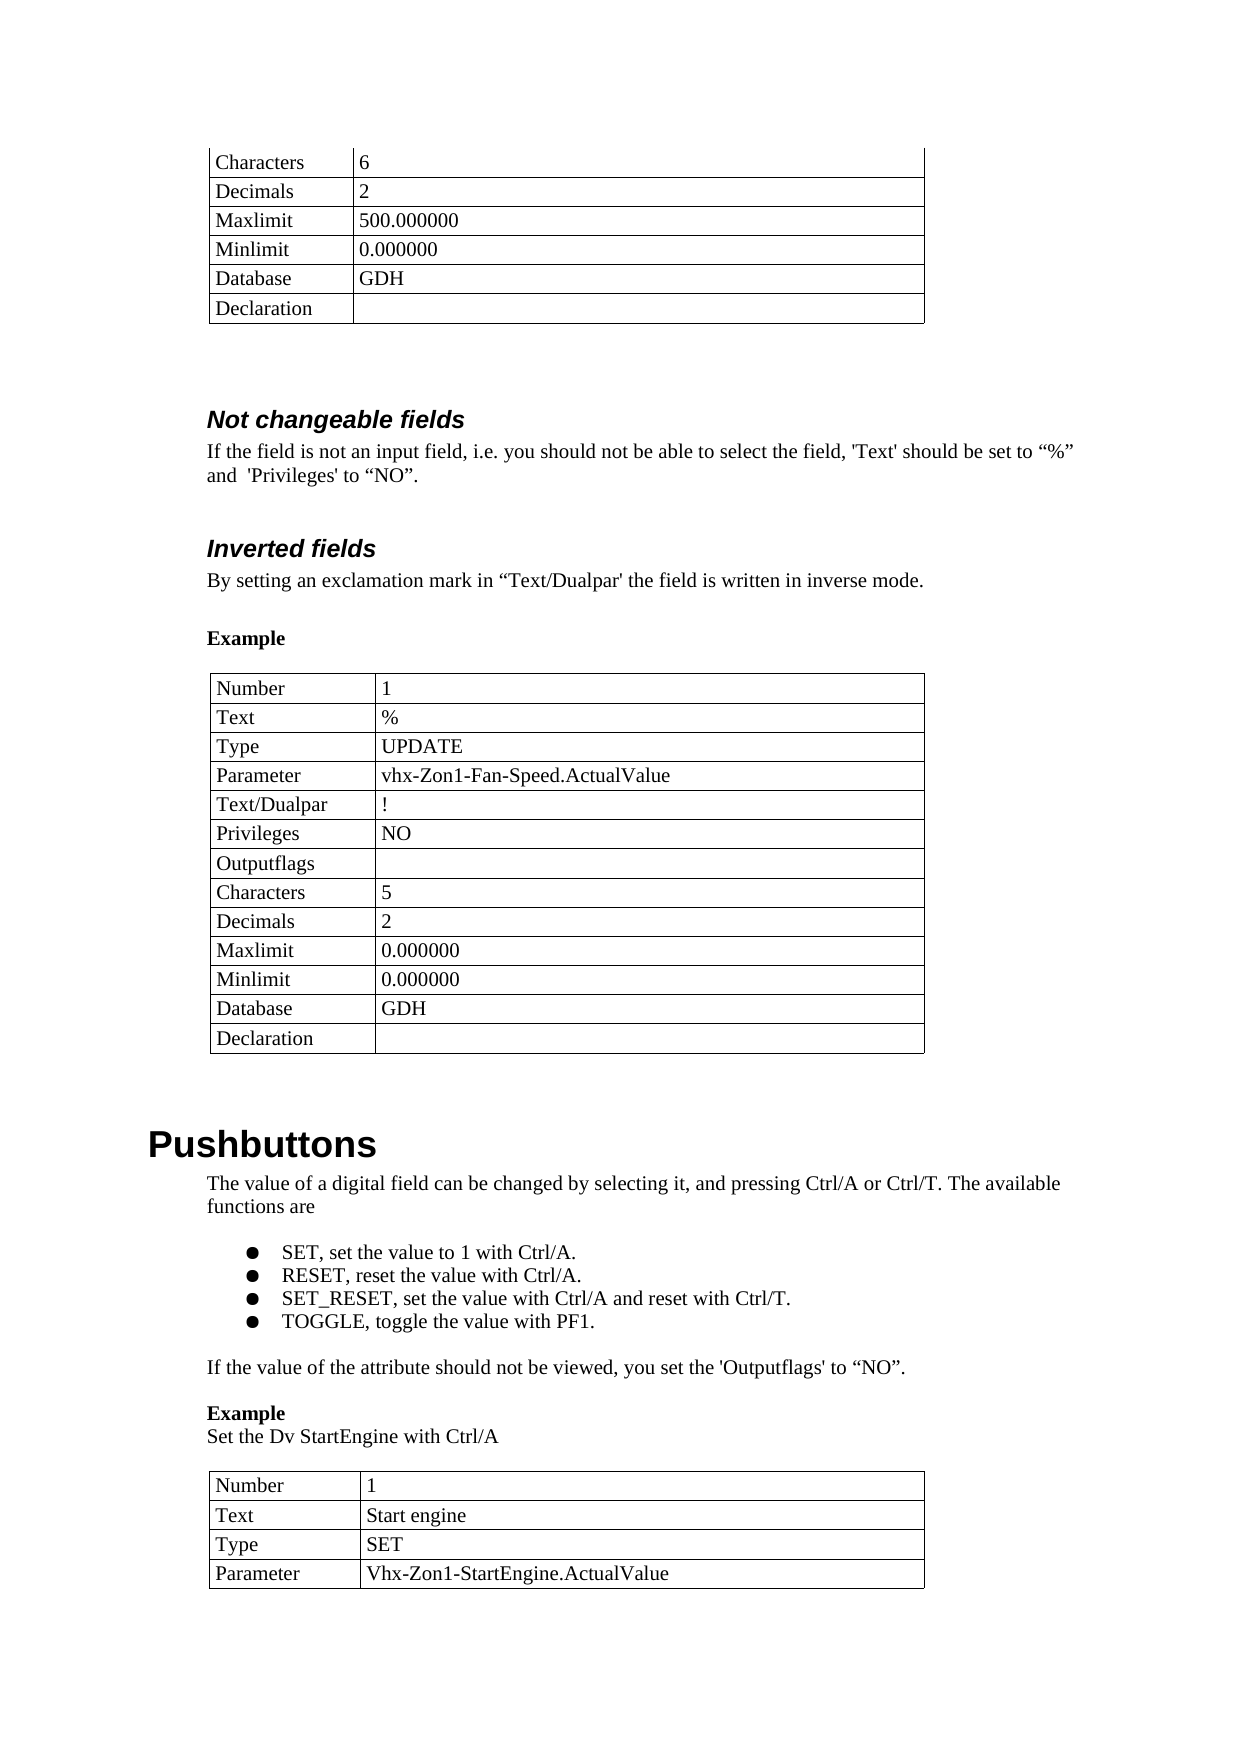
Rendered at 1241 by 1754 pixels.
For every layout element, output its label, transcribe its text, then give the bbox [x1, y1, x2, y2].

table_cell 6 [354, 148, 924, 177]
table_cell UPDATE [376, 733, 924, 761]
text If the value of the attribute should not be viewed, you set the 'Outputflags' to “NO”. [207, 1356, 1092, 1379]
text By setting an exclamation mark in “Text/Dualpar' the field is written in inverse mode. [207, 569, 1092, 592]
table_cell [376, 1024, 924, 1053]
table_cell Text/Dualpar [211, 791, 375, 819]
list RESET, reset the value with Ctrl/A. [244, 1264, 1092, 1287]
table_cell Privileges [211, 820, 375, 848]
table_cell Type [211, 733, 375, 761]
table_cell Minlimit [211, 966, 375, 994]
table_cell [376, 849, 924, 878]
table_cell Parameter [210, 1560, 360, 1588]
table_cell vhx-Zon1-Fan-Speed.ActualValue [376, 762, 924, 790]
table_cell Declaration [211, 1024, 375, 1053]
table_cell 2 [376, 908, 924, 936]
table_header 1 [361, 1472, 924, 1500]
table_cell 500.000000 [354, 207, 924, 235]
text Example [207, 1402, 1092, 1425]
subtitle Inverted fields [207, 534, 1092, 562]
table_cell 0.000000 [354, 236, 924, 264]
table_cell Outputflags [211, 849, 375, 878]
table_cell 0.000000 [376, 937, 924, 965]
list SET_RESET, set the value with Ctrl/A and reset with Ctrl/T. [244, 1287, 1092, 1310]
text The value of a digital field can be changed by selecting it, and pressing Ctrl/A or Ctrl/T. The available functions are [207, 1172, 1092, 1218]
table_cell Decimals [210, 178, 353, 206]
table_cell Characters [211, 879, 375, 907]
table_cell NO [376, 820, 924, 848]
table_cell 5 [376, 879, 924, 907]
text Example [207, 627, 1092, 650]
table_cell Parameter [211, 762, 375, 790]
list SET, set the value to 1 with Ctrl/A. [244, 1241, 1092, 1264]
table_cell Vhx-Zon1-StartEngine.ActualValue [361, 1560, 924, 1588]
table_cell SET [361, 1530, 924, 1559]
table_cell 2 [354, 178, 924, 206]
table_cell Start engine [361, 1501, 924, 1529]
table_header Number [211, 674, 375, 703]
table_cell Minlimit [210, 236, 353, 264]
table_cell Maxlimit [211, 937, 375, 965]
table_cell Declaration [210, 294, 353, 323]
text If the field is not an input field, i.e. you should not be able to select the field, 'Text' should be set to “%” and 'Privileges' to “NO”. [207, 440, 1092, 486]
table_cell Database [210, 265, 353, 293]
list TOGGLE, toggle the value with PF1. [244, 1310, 1092, 1333]
subtitle Pushbuttons [148, 1124, 1092, 1166]
table_cell Text [211, 704, 375, 732]
text Set the Dv StartEngine with Ctrl/A [207, 1425, 1092, 1448]
table_cell Text [210, 1501, 360, 1529]
subtitle Not changeable fields [207, 406, 1092, 434]
table_cell Type [210, 1530, 360, 1559]
table_cell Decimals [211, 908, 375, 936]
table_cell ! [376, 791, 924, 819]
table_cell [354, 294, 924, 323]
table_cell 0.000000 [376, 966, 924, 994]
table_cell Characters [210, 148, 353, 177]
table_cell Database [211, 995, 375, 1023]
table_cell % [376, 704, 924, 732]
table_cell GDH [354, 265, 924, 293]
table_header 1 [376, 674, 924, 703]
table_cell GDH [376, 995, 924, 1023]
table_cell Maxlimit [210, 207, 353, 235]
table_header Number [210, 1472, 360, 1500]
